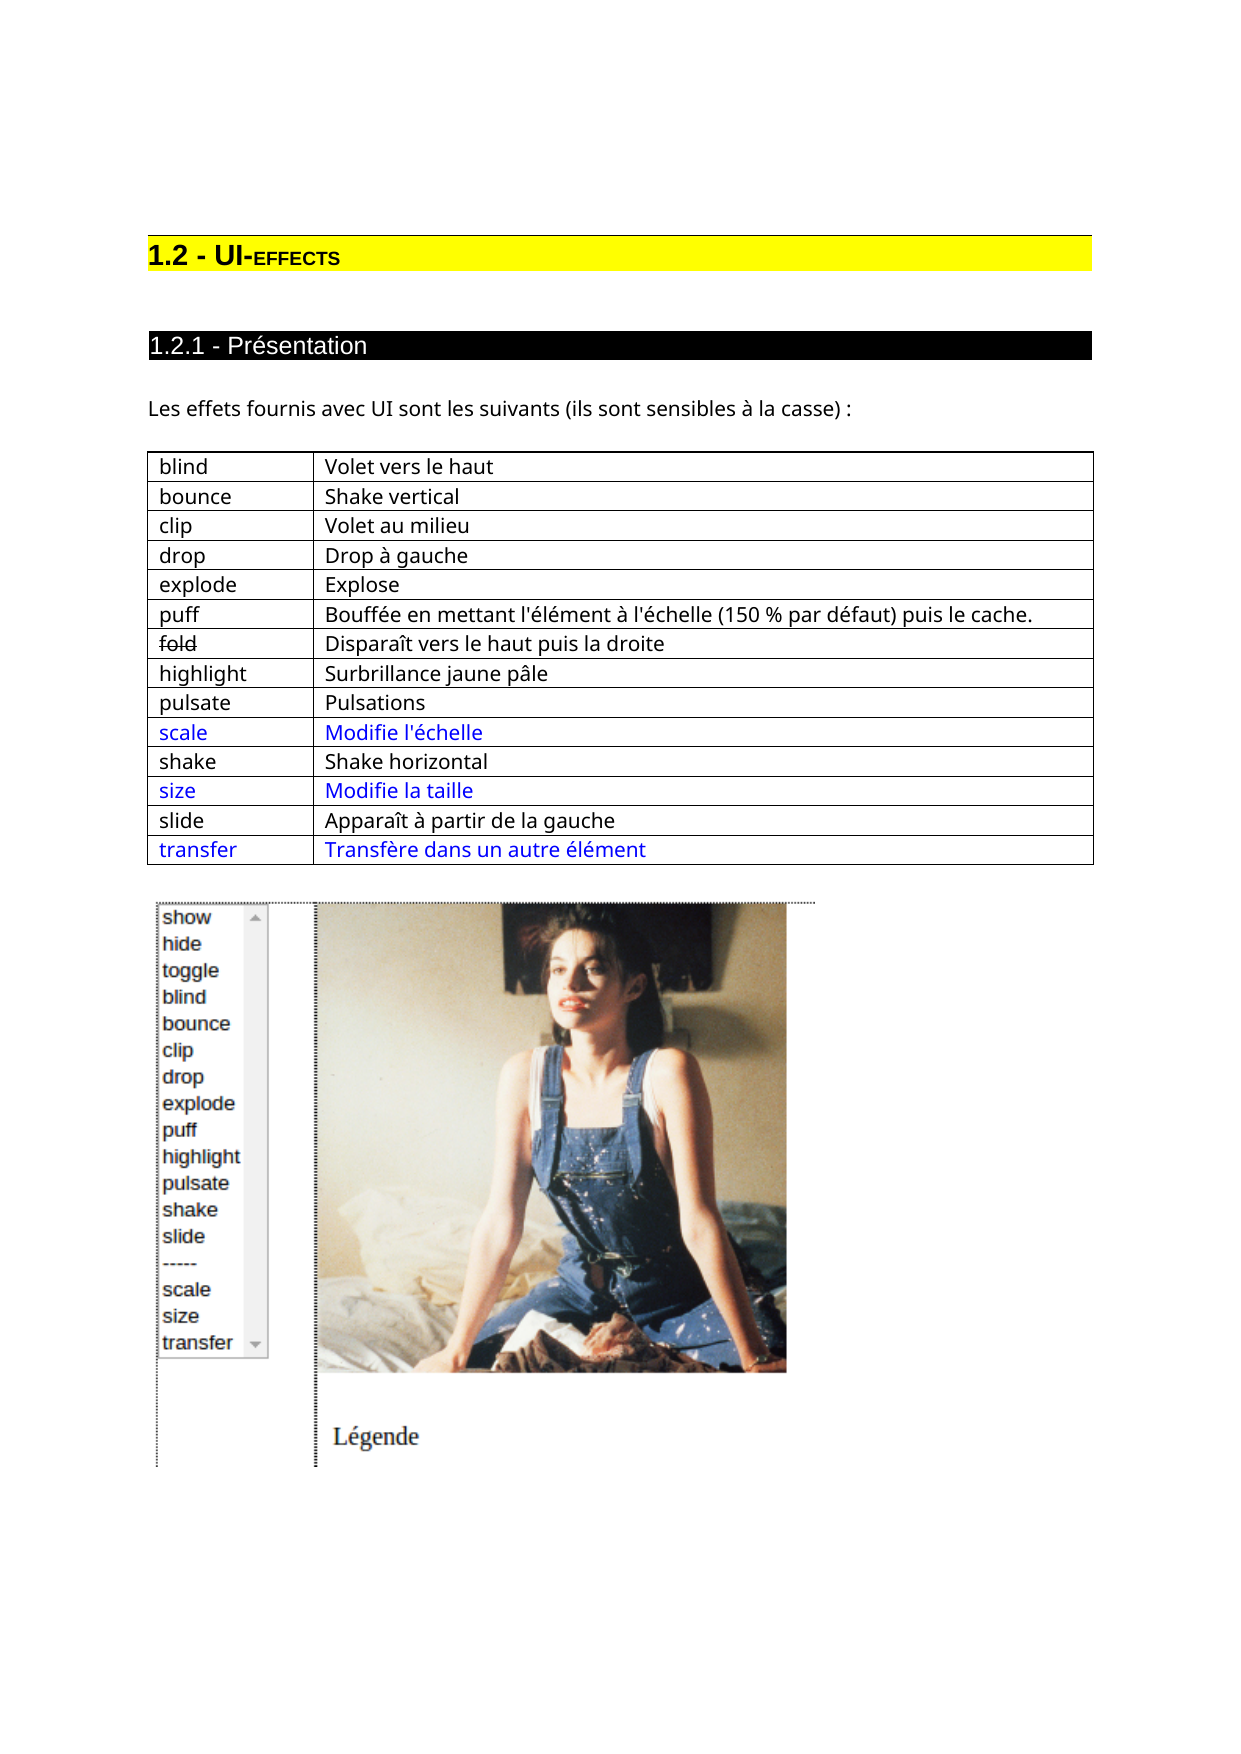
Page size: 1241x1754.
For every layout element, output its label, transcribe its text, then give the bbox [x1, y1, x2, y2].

table_cell Modifie la taille [314, 777, 1093, 805]
table_cell scale [148, 718, 313, 746]
picture [147, 893, 815, 1467]
table_cell Bouffée en mettant l'élément à l'échelle (150 % par défaut) puis le cache. [314, 600, 1093, 628]
table_cell Disparaît vers le haut puis la droite [314, 629, 1093, 658]
table_cell fold [148, 629, 313, 658]
table_cell highlight [148, 659, 313, 687]
table_cell Pulsations [314, 688, 1093, 717]
table_cell Modifie l'échelle [314, 718, 1093, 746]
table_cell slide [148, 806, 313, 834]
table_cell Apparaît à partir de la gauche [314, 806, 1093, 834]
table_cell explode [148, 570, 313, 599]
subtitle - Présentation [149, 331, 1092, 360]
table_cell bounce [148, 482, 313, 510]
table_cell Transfère dans un autre élément [314, 836, 1093, 864]
table_header blind [148, 453, 313, 481]
subtitle - UI-effects [148, 236, 1092, 271]
table_cell Shake vertical [314, 482, 1093, 510]
table_cell pulsate [148, 688, 313, 717]
text Les effets fournis avec UI sont les suivants (ils sont sensibles à la casse) : [148, 394, 1092, 423]
table_cell Volet au milieu [314, 511, 1093, 540]
table_cell drop [148, 541, 313, 569]
table_cell Shake horizontal [314, 747, 1093, 776]
table_cell puff [148, 600, 313, 628]
table_header Volet vers le haut [314, 453, 1093, 481]
table_cell Surbrillance jaune pâle [314, 659, 1093, 687]
table_cell shake [148, 747, 313, 776]
table_cell transfer [148, 836, 313, 864]
table_cell Explose [314, 570, 1093, 599]
table_cell clip [148, 511, 313, 540]
table_cell Drop à gauche [314, 541, 1093, 569]
table_cell size [148, 777, 313, 805]
